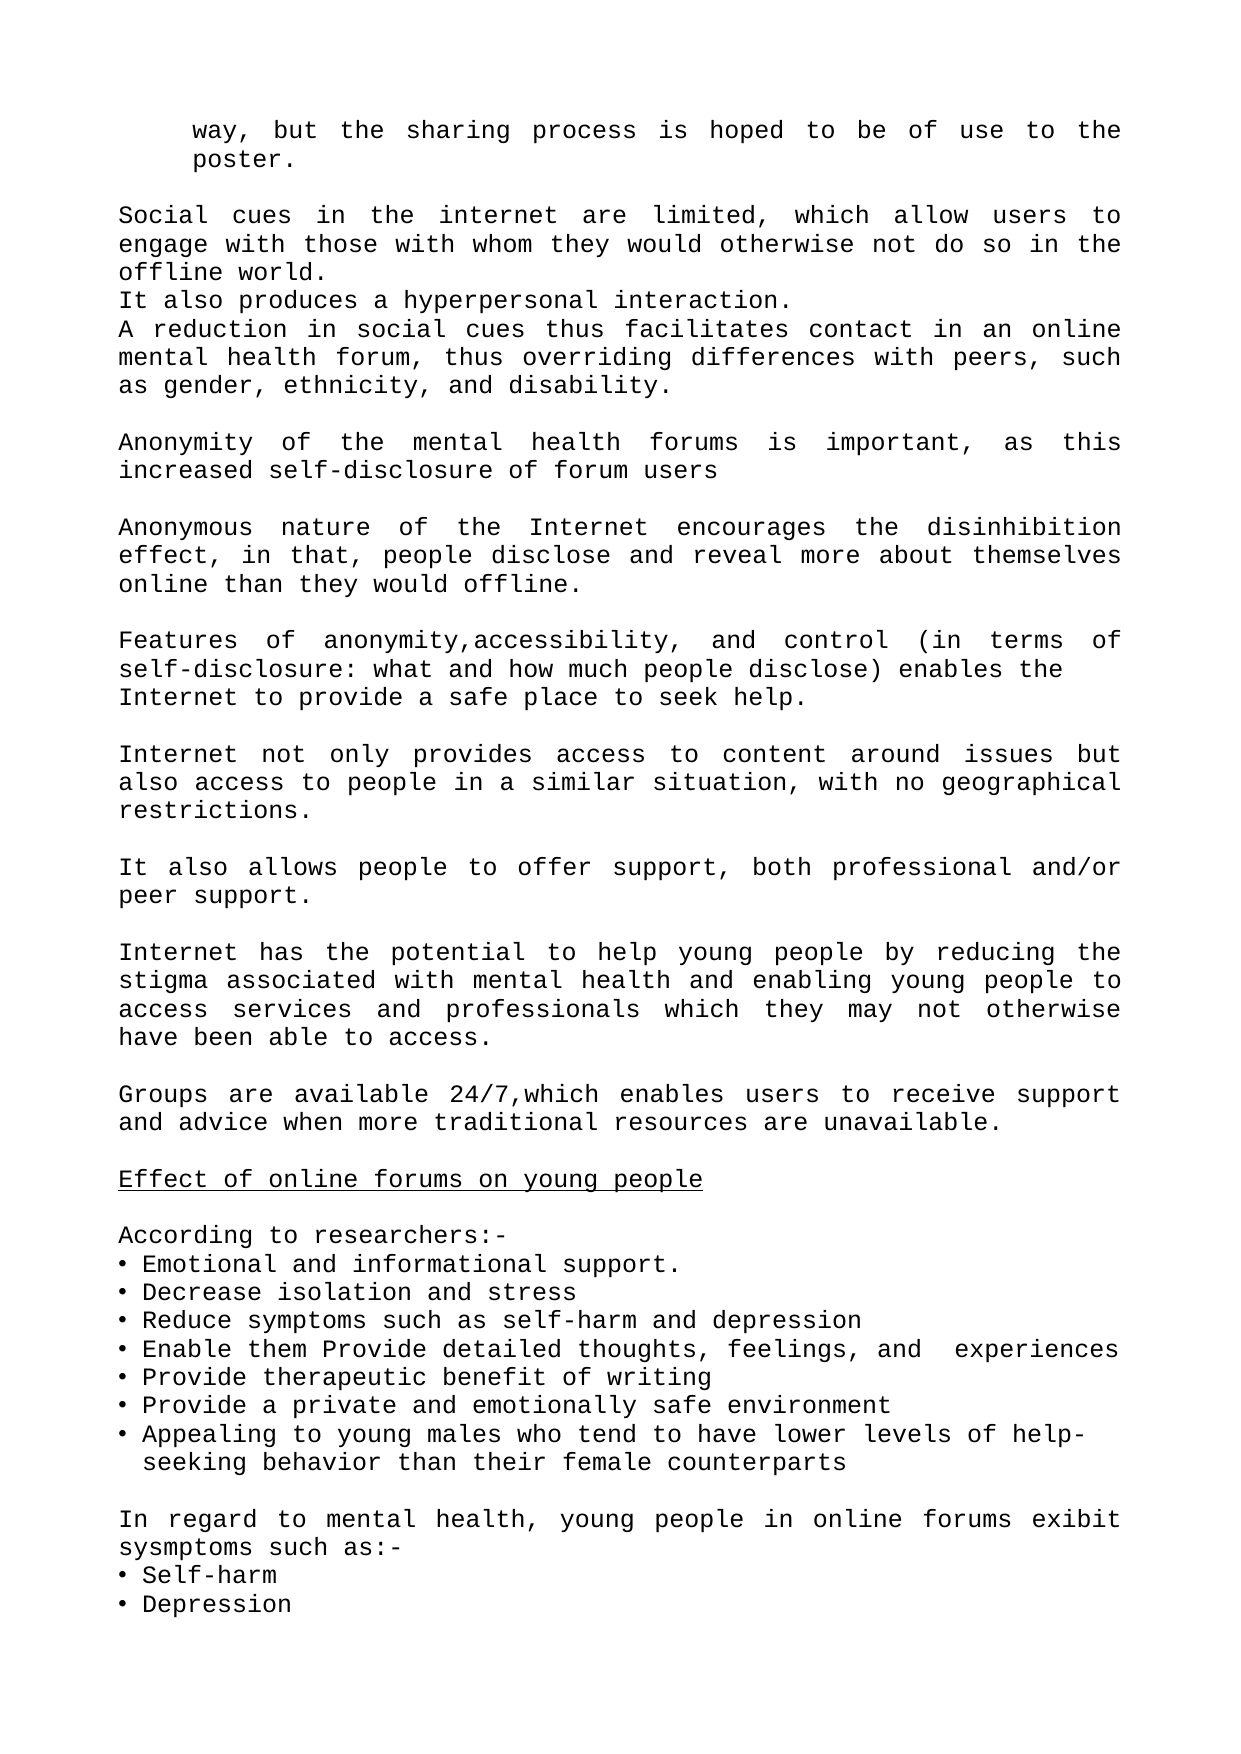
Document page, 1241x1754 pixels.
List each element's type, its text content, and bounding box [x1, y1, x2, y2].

list Enable them Provide detailed thoughts, feelings, and experiences [118, 1336, 1122, 1365]
list seeking behavior than their female counterparts [118, 1450, 1122, 1478]
list Appealing to young males who tend to have lower levels of help- [118, 1421, 1122, 1450]
text Social cues in the internet are limited, which allow users to engage with those with whom they would otherwise not do so in the offline world. [118, 203, 1122, 288]
text It also allows people to offer support, both professional and/or peer support. [118, 855, 1122, 911]
text It also produces a hyperpersonal interaction. [118, 288, 1122, 316]
list Reduce symptoms such as self-harm and depression [118, 1308, 1122, 1336]
text Internet not only provides access to content around issues but also access to people in a similar situation, with no geographical restrictions. [118, 741, 1122, 826]
text Anonymous nature of the Internet encourages the disinhibition effect, in that, people disclose and reveal more about themselves online than they would offline. [118, 515, 1122, 600]
text Internet has the potential to help young people by reducing the stigma associated with mental health and enabling young people to access services and professionals which they may not otherwise have been able to access. [118, 940, 1122, 1053]
text Groups are available 24/7,which enables users to receive support and advice when more traditional resources are unavailable. [118, 1081, 1122, 1138]
list Provide therapeutic benefit of writing [118, 1365, 1122, 1393]
text Internet to provide a safe place to seek help. [118, 685, 1122, 713]
text Effect of online forums on young people [118, 1166, 1122, 1195]
text In regard to mental health, young people in online forums exibit sysmptoms such as:- [118, 1506, 1122, 1563]
list Provide a private and emotionally safe environment [118, 1393, 1122, 1421]
text way, but the sharing process is hoped to be of use to the poster. [192, 118, 1122, 175]
text Features of anonymity,accessibility, and control (in terms of self-disclosure: what and how much people disclose) enables the [118, 628, 1122, 685]
list Emotional and informational support. [118, 1251, 1122, 1280]
text Anonymity of the mental health forums is important, as this increased self-disclosure of forum users [118, 430, 1122, 486]
text A reduction in social cues thus facilitates contact in an online mental health forum, thus overriding differences with peers, such as gender, ethnicity, and disability. [118, 316, 1122, 401]
list Self-harm [118, 1563, 1122, 1591]
text According to researchers:- [118, 1223, 1122, 1251]
list Decrease isolation and stress [118, 1280, 1122, 1308]
list Depression [118, 1591, 1122, 1620]
